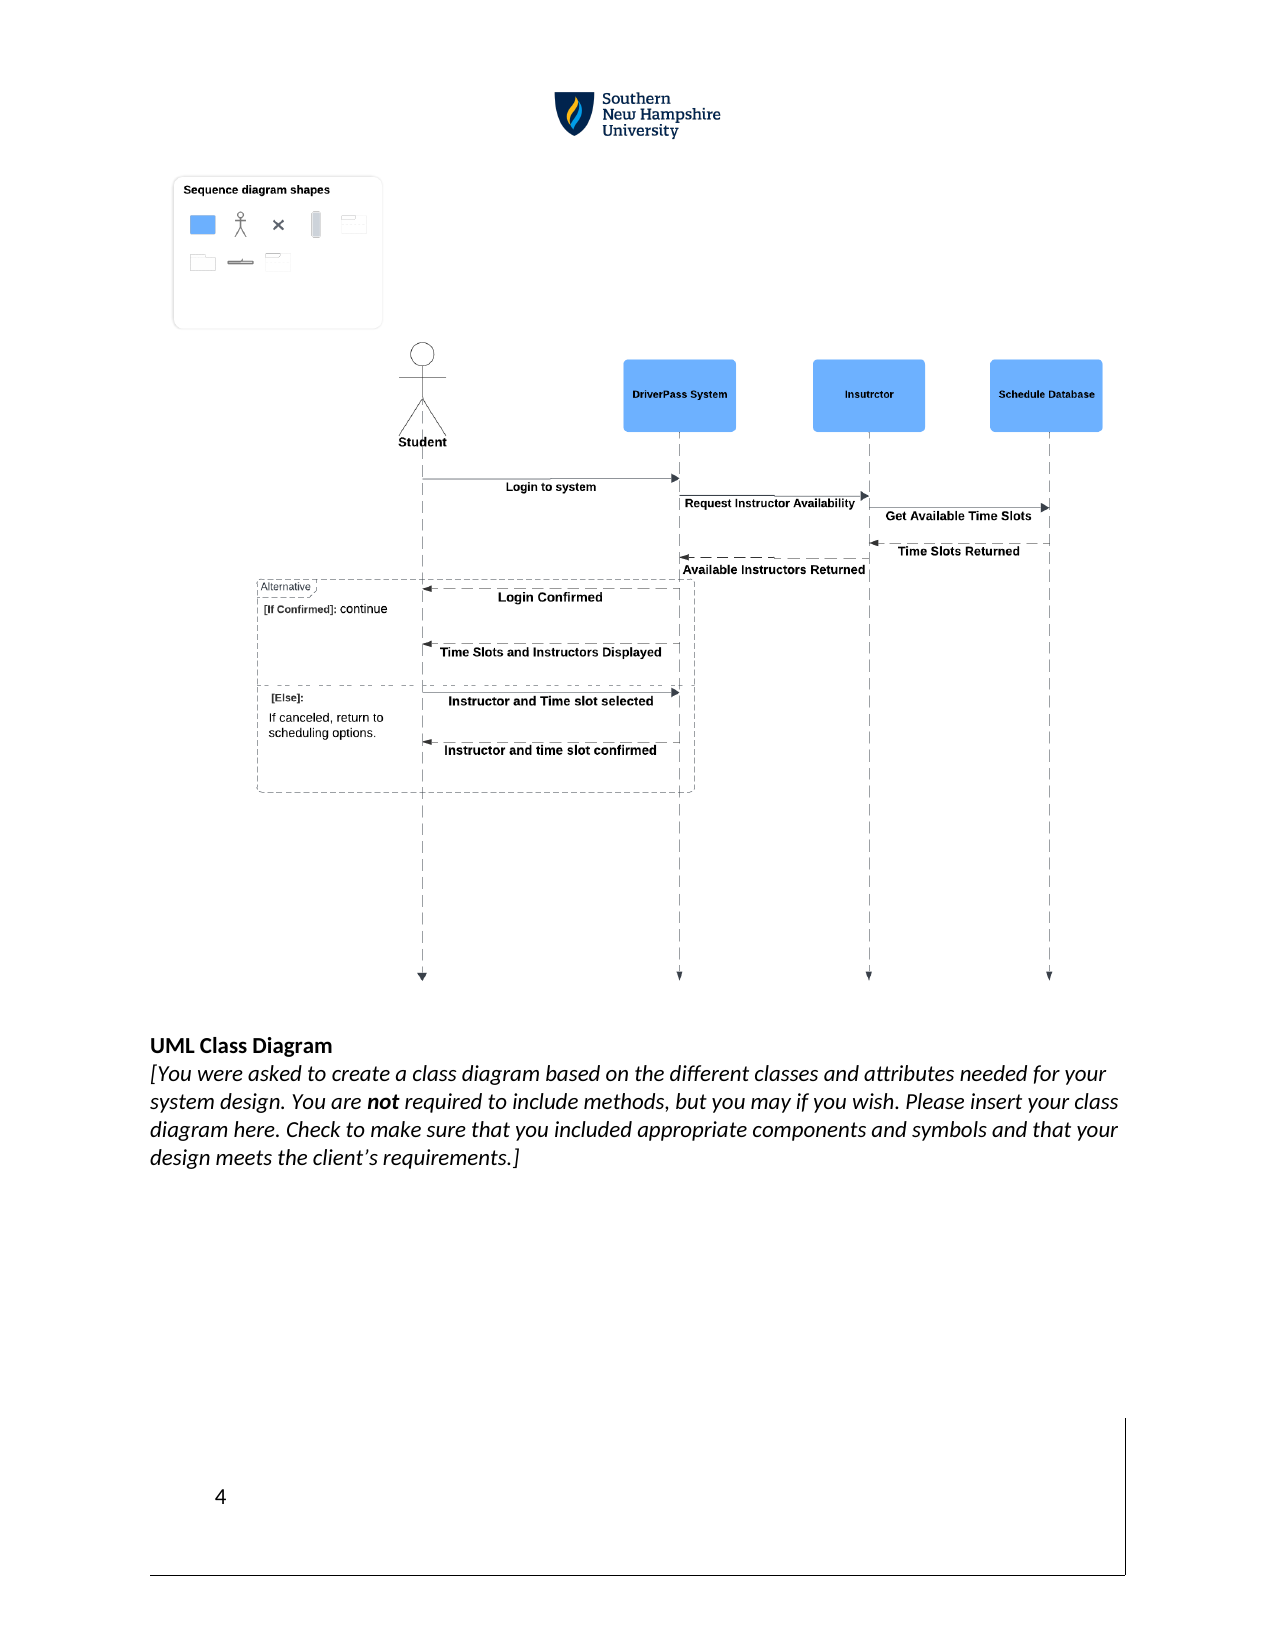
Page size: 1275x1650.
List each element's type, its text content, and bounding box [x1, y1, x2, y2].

subtitle UML Class Diagram [150, 1031, 1125, 1059]
text [You were asked to create a class diagram based on the different classes and attributes needed for your system design. You are not required to include methods, but you may if you wish. Please insert your class diagram here. Check to make sure that you included appropriate components and symbols and that your design meets the client’s requirements.] [150, 1059, 1125, 1171]
